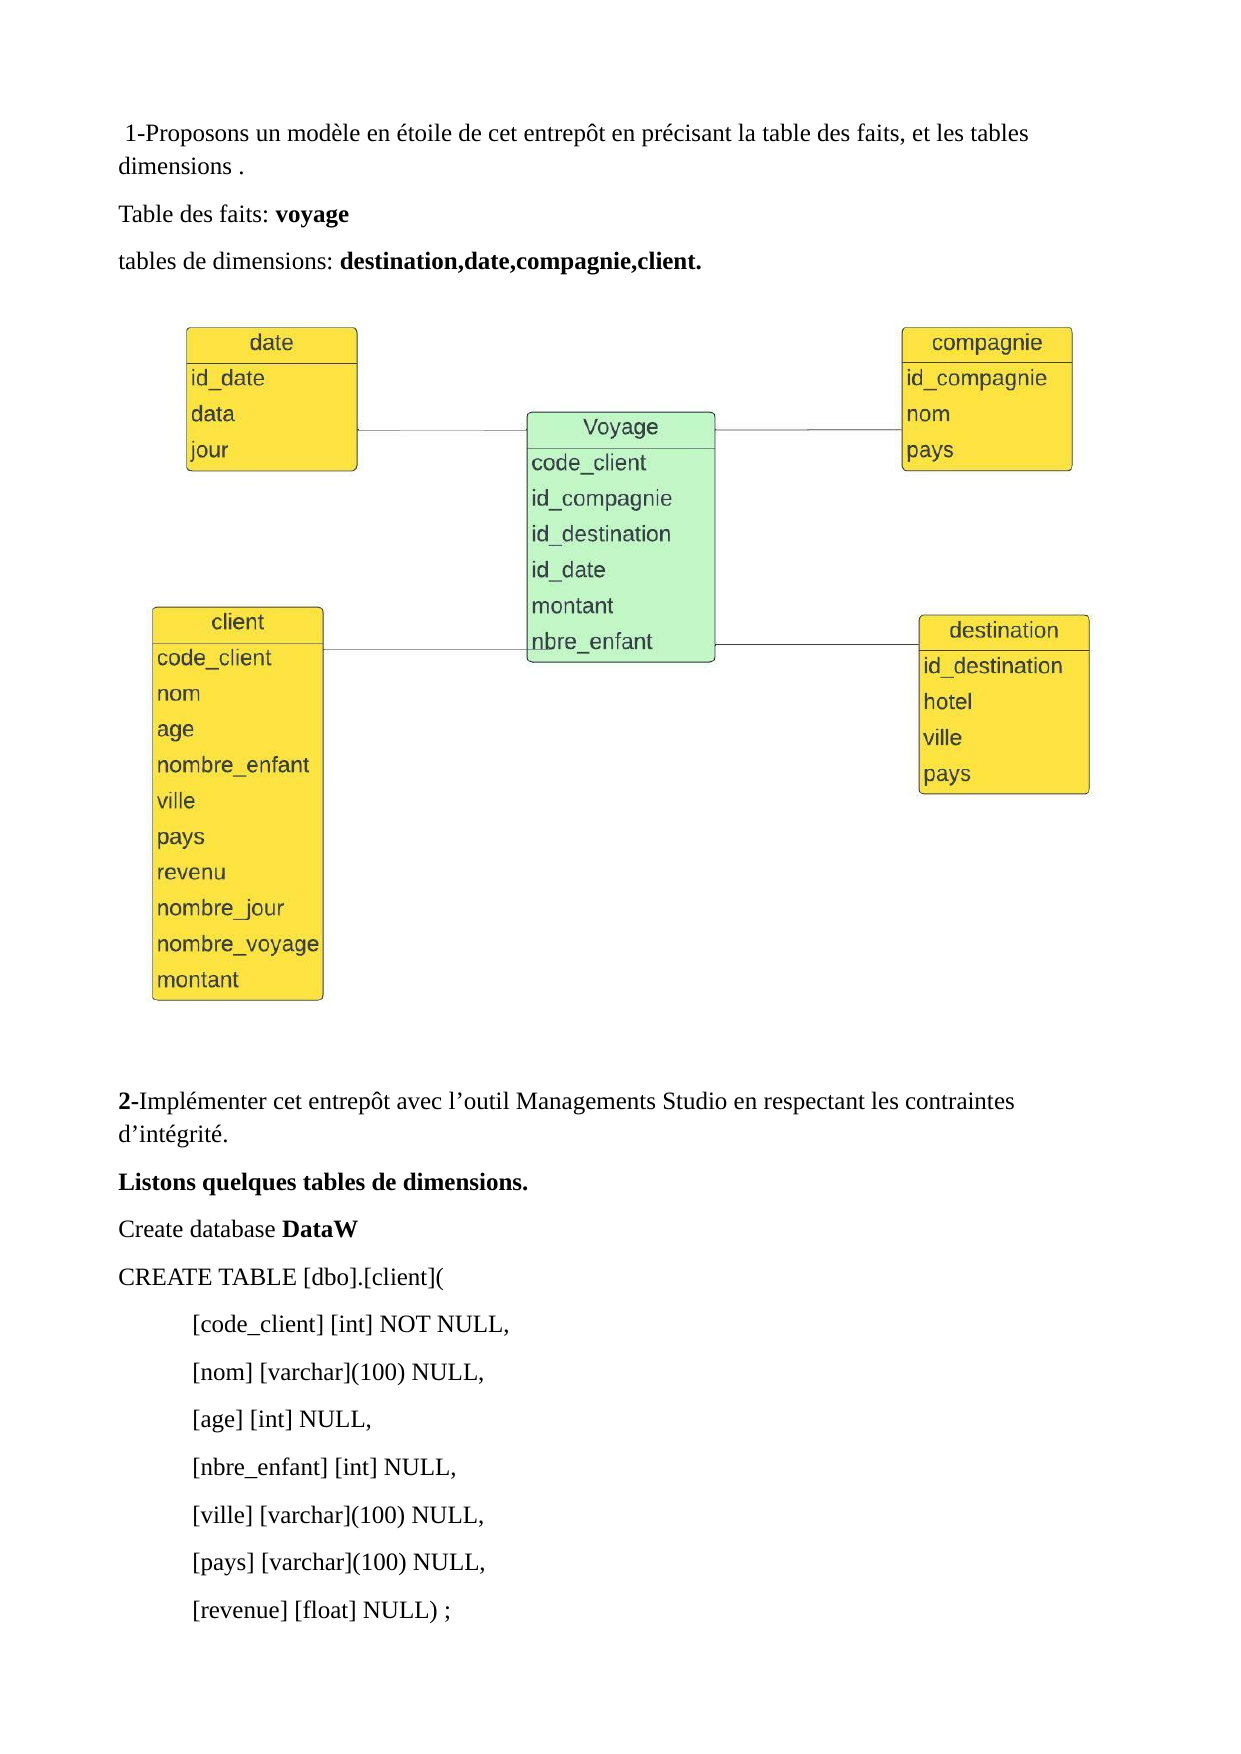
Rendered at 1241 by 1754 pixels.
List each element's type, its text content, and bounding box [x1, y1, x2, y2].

text Table des faits: voyage [118, 199, 1122, 227]
text [ville] [varchar](100) NULL, [118, 1500, 1122, 1528]
text Create database DataW [118, 1214, 1122, 1243]
text 1-Proposons un modèle en étoile de cet entrepôt en précisant la table des faits, et les tables dimensions . [118, 118, 1122, 180]
text [pays] [varchar](100) NULL, [118, 1547, 1122, 1576]
text [nbre_enfant] [int] NULL, [118, 1452, 1122, 1481]
text [revenue] [float] NULL) ; [118, 1595, 1122, 1624]
text tables de dimensions: destination,date,compagnie,client. [118, 246, 1122, 275]
text CREATE TABLE [dbo].[client]( [118, 1262, 1122, 1291]
picture [118, 293, 1123, 1034]
text [age] [int] NULL, [118, 1404, 1122, 1433]
text Listons quelques tables de dimensions. [118, 1167, 1122, 1195]
text [nom] [varchar](100) NULL, [118, 1357, 1122, 1386]
text [code_client] [int] NOT NULL, [118, 1309, 1122, 1338]
text 2-Implémenter cet entrepôt avec l’outil Managements Studio en respectant les contraintes d’intégrité. [118, 1086, 1122, 1148]
